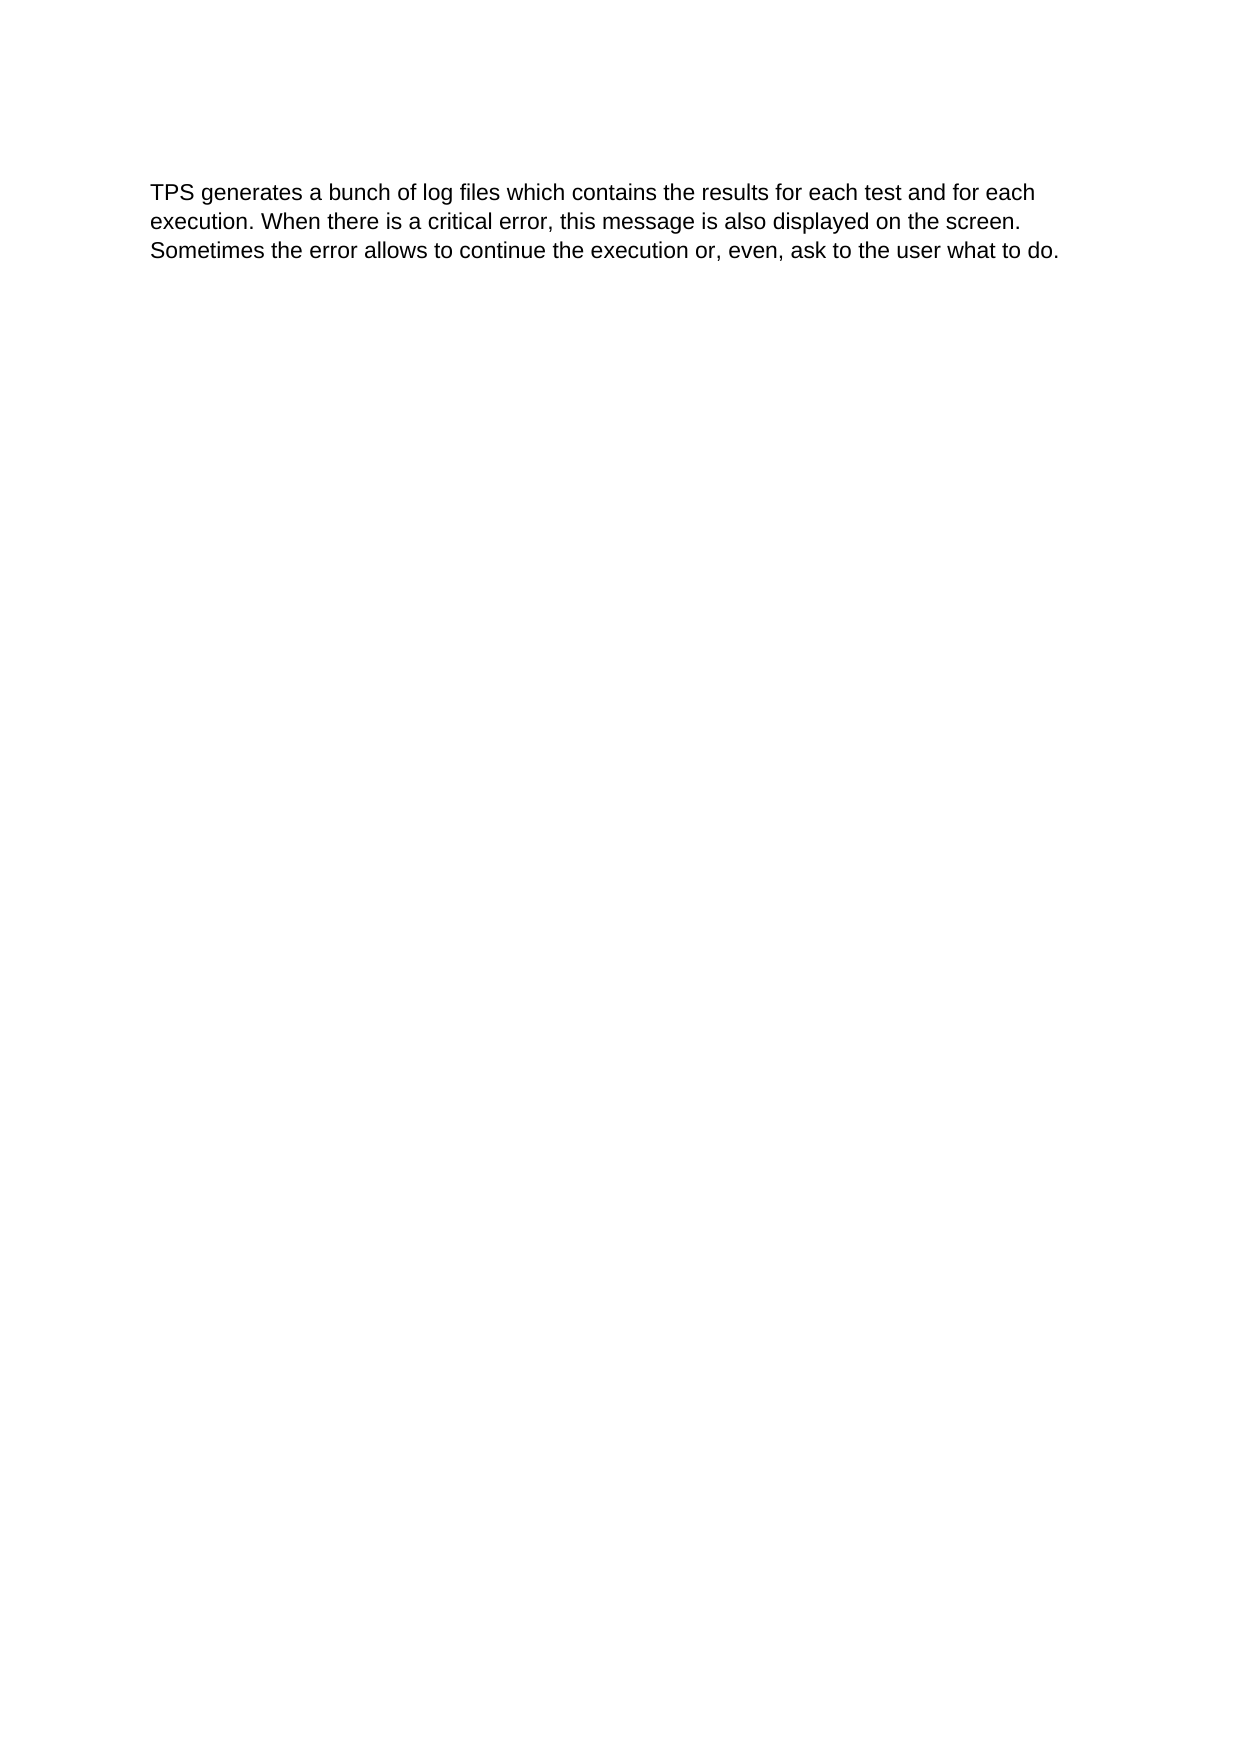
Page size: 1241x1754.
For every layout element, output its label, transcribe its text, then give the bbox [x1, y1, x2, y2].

text TPS generates a bunch of log files which contains the results for each test and for each execution. When there is a critical error, this message is also displayed on the screen. Sometimes the error allows to continue the execution or, even, ask to the user what to do. [150, 179, 1090, 264]
